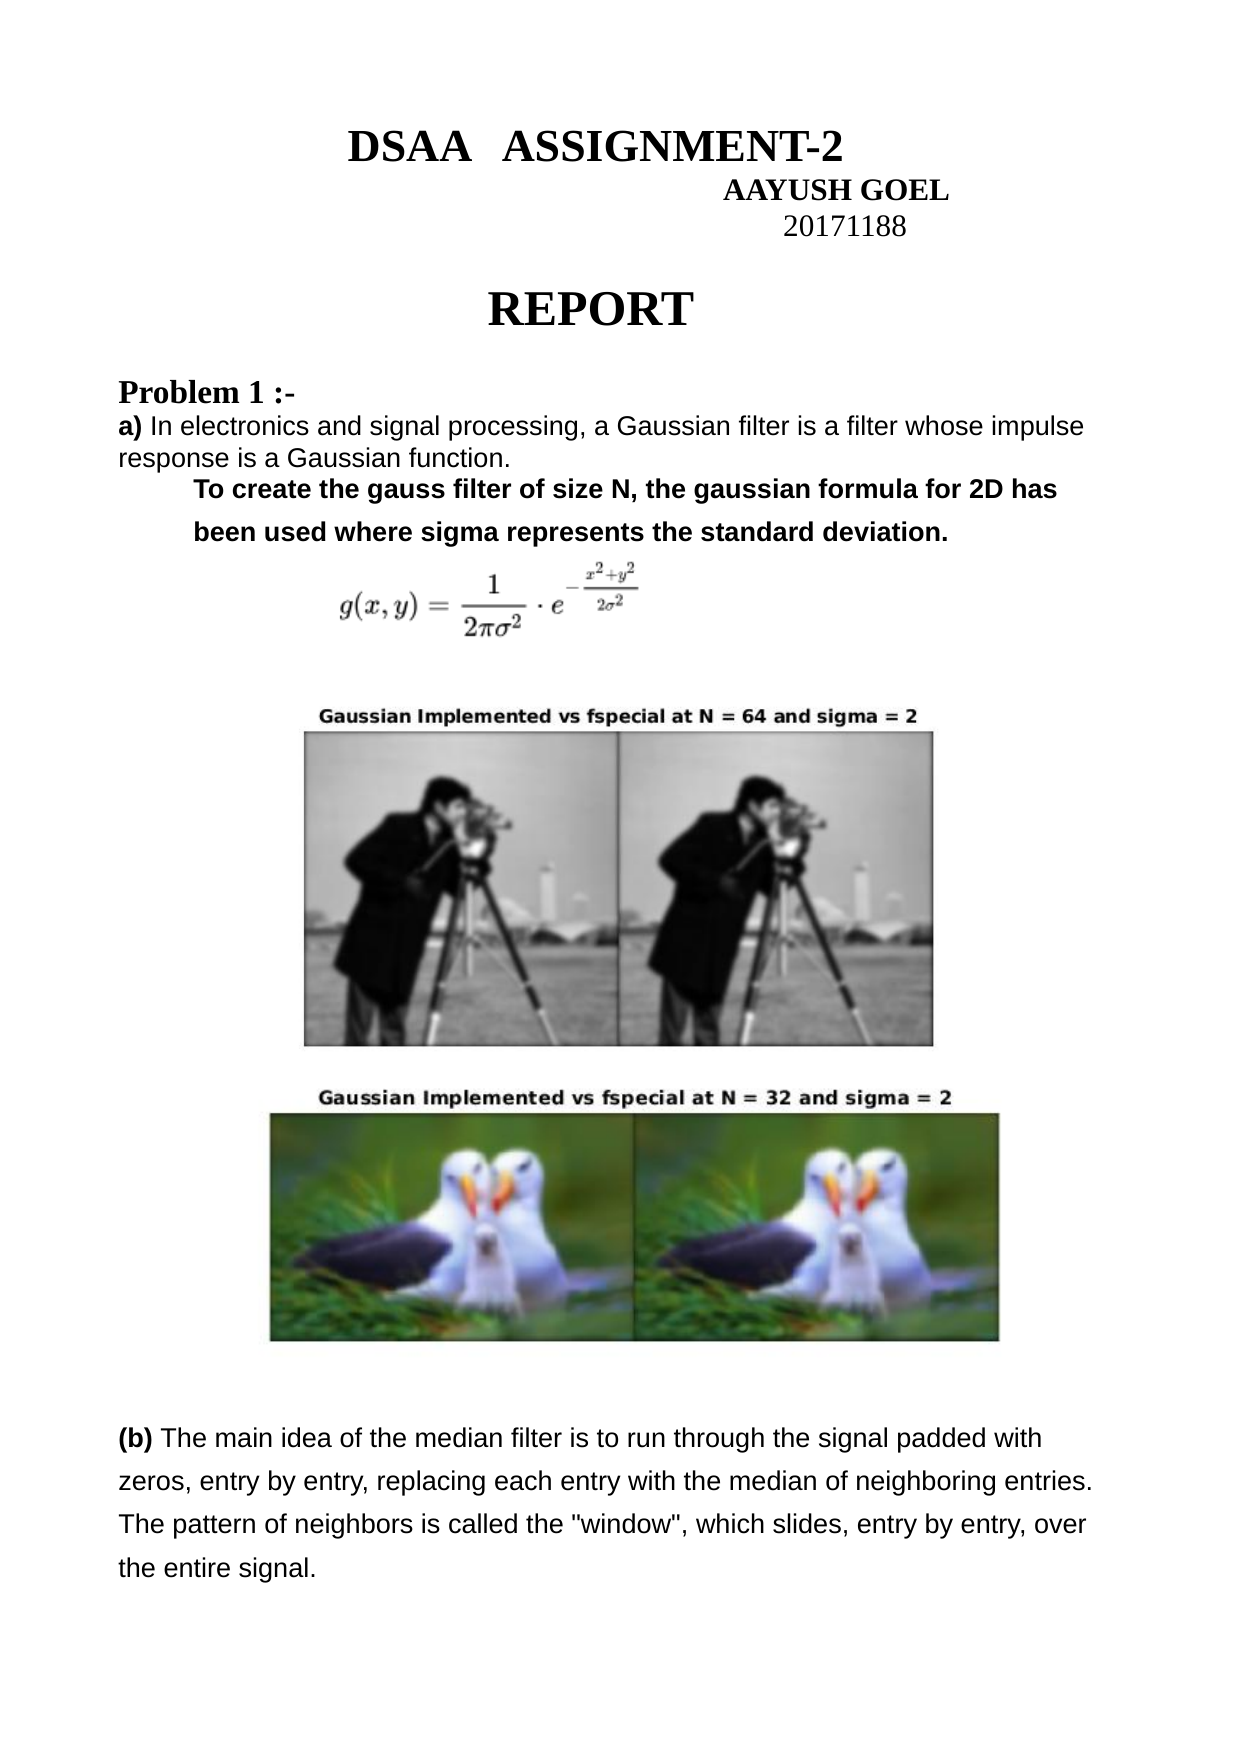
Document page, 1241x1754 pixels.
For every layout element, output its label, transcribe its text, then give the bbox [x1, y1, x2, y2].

text a) In electronics and signal processing, a Gaussian filter is a filter whose impulse response is a Gaussian function. [118, 410, 1122, 473]
text [118, 697, 191, 1078]
text AAYUSH GOEL 20171188 [118, 171, 1122, 243]
picture [97, 697, 1174, 1423]
picture [339, 559, 645, 641]
text [1049, 697, 1122, 1078]
text (b) The main idea of the median filter is to run through the signal padded with zeros, entry by entry, replacing each entry with the median of neighboring entries. The pattern of neighbors is called the "window", which slides, entry by entry, over the entire signal. [118, 1423, 1122, 1583]
text REPORT [118, 279, 1122, 336]
text To create the gauss filter of size N, the gaussian formula for 2D has been used where sigma represents the standard deviation. [193, 473, 1122, 547]
text DSAA ASSIGNMENT-2 [118, 118, 1122, 171]
text Problem 1 :- [118, 372, 1122, 410]
